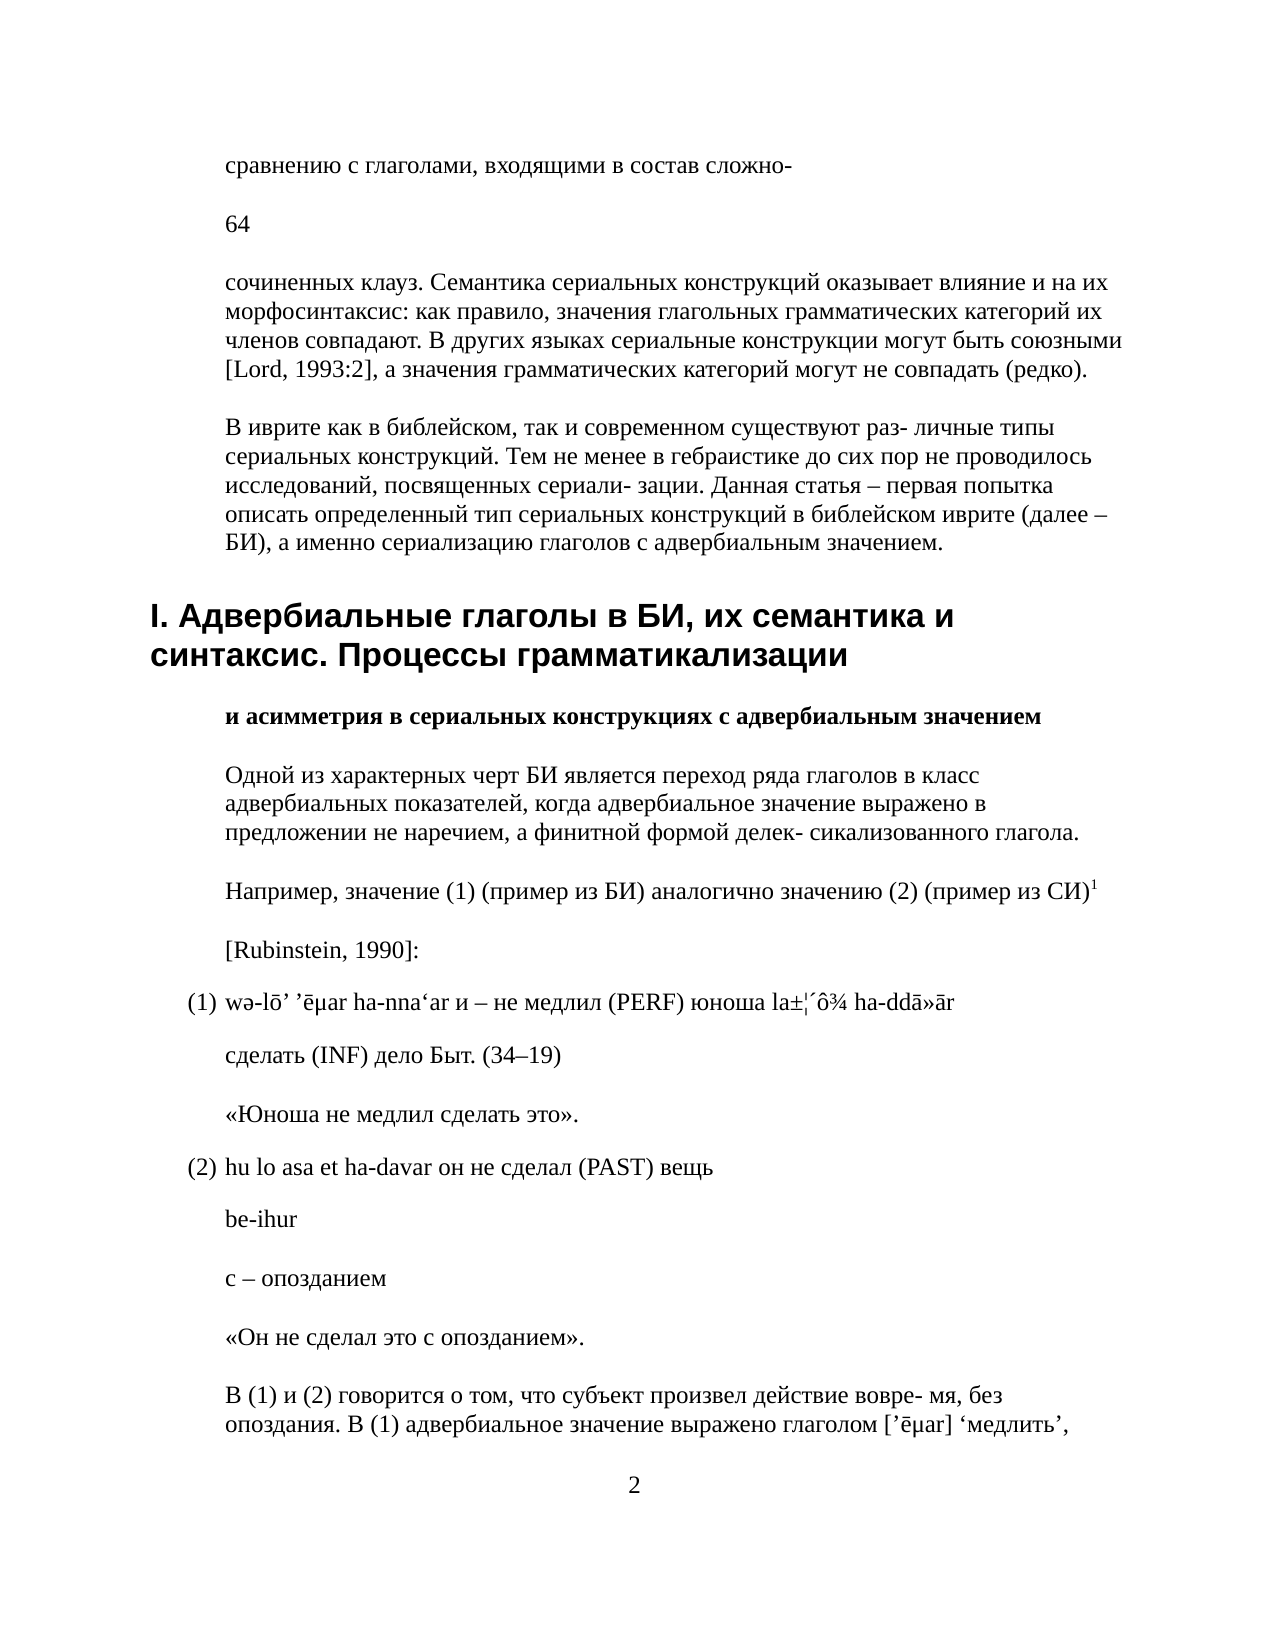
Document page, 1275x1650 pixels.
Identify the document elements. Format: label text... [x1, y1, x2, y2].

text сравнению с глаголами, входящими в состав сложно- [225, 150, 1125, 179]
text и асимметрия в сериальных конструкциях с адвербиальным значением [225, 701, 1125, 730]
list hu lo asa et ha-davar он не сделал (PAST) вещь [187, 1152, 1125, 1180]
subtitle Ι. Адвербиальные глаголы в БИ, их семантика и синтаксис. Процессы грамматикализации [150, 596, 1125, 673]
text сочиненных клауз. Семантика сериальных конструкций оказывает влияние и на их морфосинтаксис: как правило, значения глагольных грамматических категорий их членов совпадают. В других языках сериальные конструкции могут быть союзными [Lord, 1993:2], а значения грамматических категорий могут не совпадать (редко). [225, 267, 1125, 382]
text с – опозданием [225, 1263, 1125, 1292]
text «Юноша не медлил сделать это». [225, 1099, 1125, 1128]
text «Он не сделал это с опозданием». [225, 1322, 1125, 1351]
text Одной из характерных черт БИ является переход ряда глаголов в класс адвербиальных показателей, когда адвербиальное значение выражено в предложении не наречием, а финитной формой делек- сикализованного глагола. [225, 760, 1125, 846]
text сделать (INF) дело Быт. (34–19) [225, 1040, 1125, 1069]
text В (1) и (2) говорится о том, что субъект произвел действие вовре- мя, без опоздания. В (1) адвербиальное значение выражено глаголом [’ēμar] ‘медлить’, [225, 1381, 1125, 1438]
text В иврите как в библейском, так и современном существуют раз- личные типы сериальных конструкций. Тем не менее в гебраистике до сих пор не проводилось исследований, посвященных сериали- зации. Данная статья – первая попытка описать определенный тип сериальных конструкций в библейском иврите (далее – БИ), а именно сериализацию глаголов с адвербиальным значением. [225, 412, 1125, 556]
text be-ihur [225, 1204, 1125, 1233]
text Например, значение (1) (пример из БИ) аналогично значению (2) (пример из СИ)1 [225, 876, 1125, 905]
text [Rubinstein, 1990]: [225, 935, 1125, 963]
list wə-lō’ ’ēμar ha-nna‘ar и – не медлил (PERF) юноша la±¦´ô¾ ha-ddā»ār [187, 987, 1125, 1016]
text 64 [225, 209, 1125, 237]
